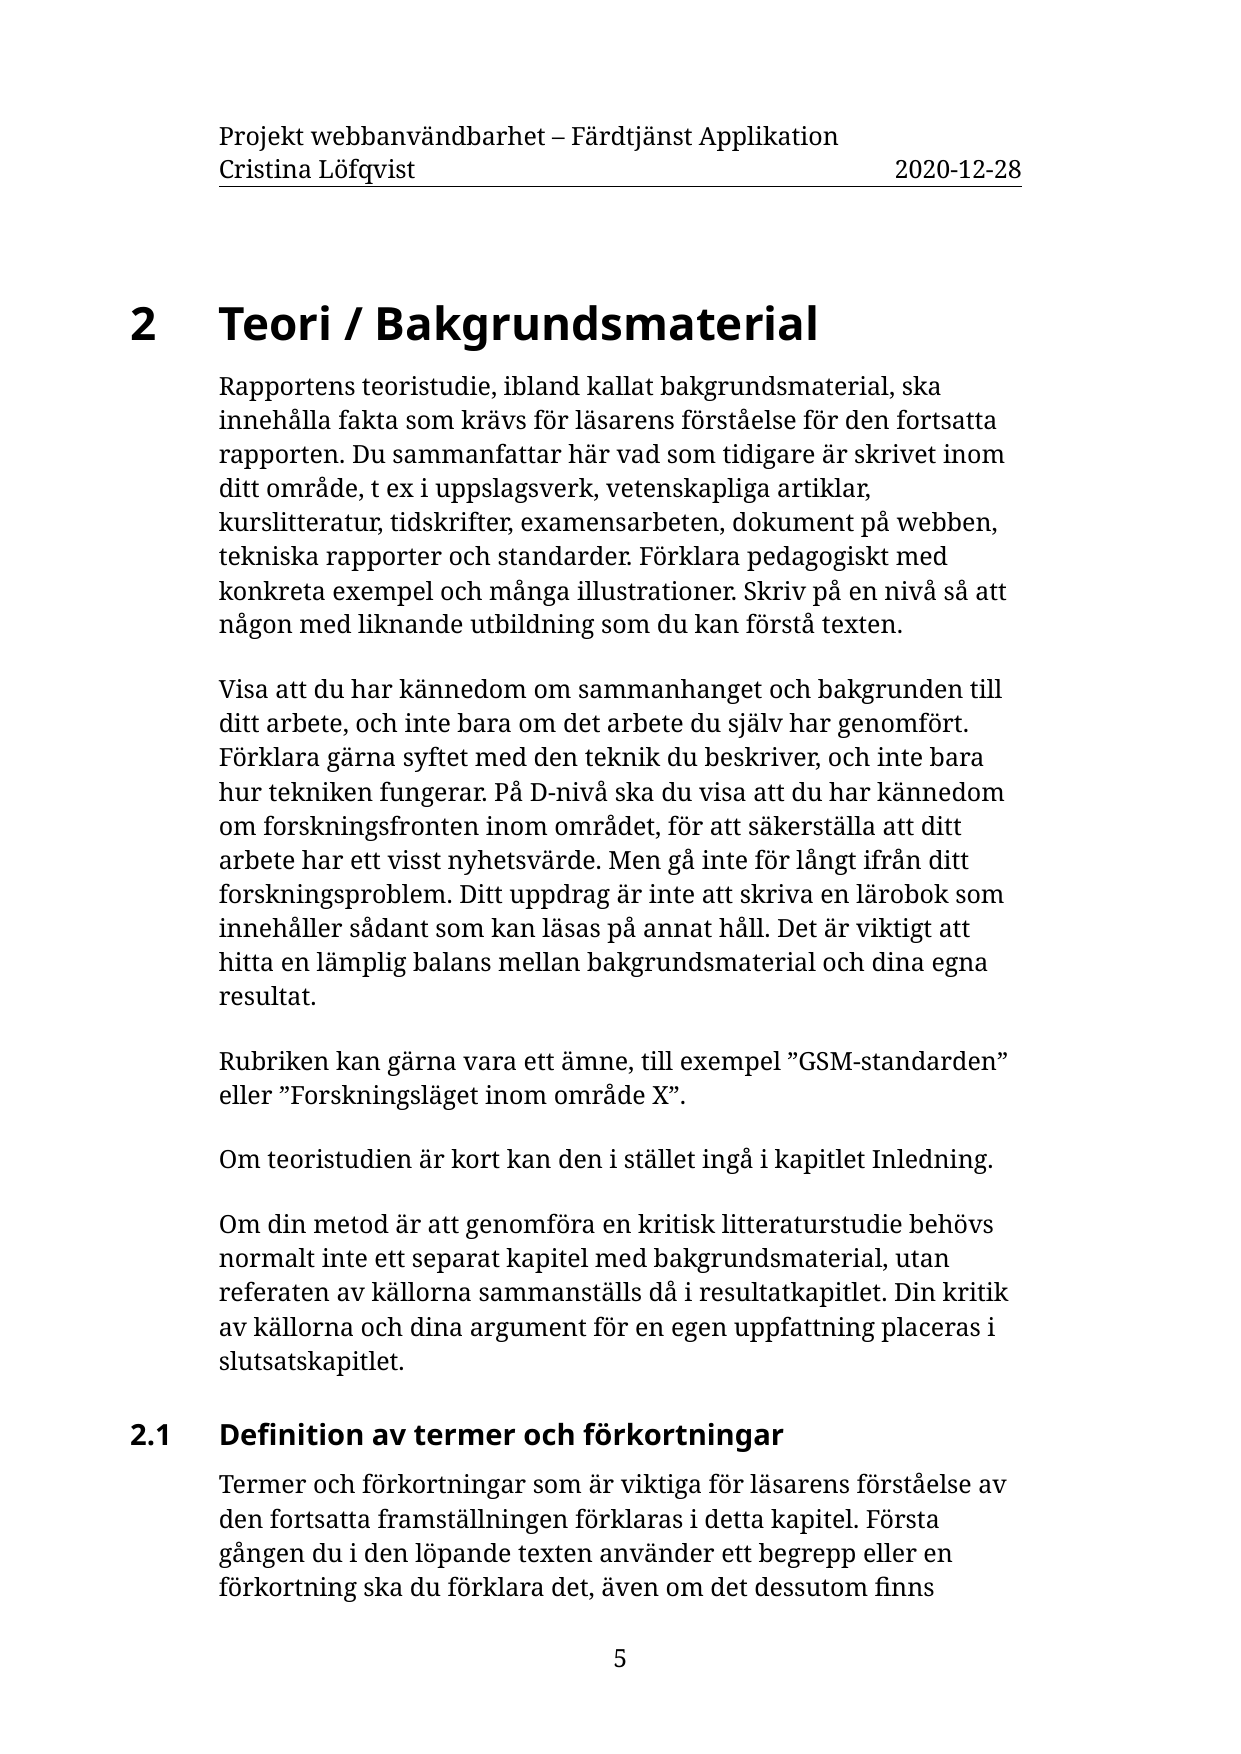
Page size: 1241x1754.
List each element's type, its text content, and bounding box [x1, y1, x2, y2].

text Om teoristudien är kort kan den i stället ingå i kapitlet Inledning. [218, 1142, 1022, 1176]
subtitle Definition av termer och förkortningar [130, 1414, 1022, 1454]
text Termer och förkortningar som är viktiga för läsarens förståelse av den fortsatta framställningen förklaras i detta kapitel. Första gången du i den löpande texten använder ett begrepp eller en förkortning ska du förklara det, även om det dessutom finns [218, 1467, 1022, 1603]
text Visa att du har kännedom om sammanhanget och bakgrunden till ditt arbete, och inte bara om det arbete du själv har genomfört. Förklara gärna syftet med den teknik du beskriver, och inte bara hur tekniken fungerar. På D-nivå ska du visa att du har kännedom om forskningsfronten inom området, för att säkerställa att ditt arbete har ett visst nyhetsvärde. Men gå inte för långt ifrån ditt forskningsproblem. Ditt uppdrag är inte att skriva en lärobok som innehåller sådant som kan läsas på annat håll. Det är viktigt att hitta en lämplig balans mellan bakgrundsmaterial och dina egna resultat. [218, 672, 1022, 1013]
text Om din metod är att genomföra en kritisk litteraturstudie behövs normalt inte ett separat kapitel med bakgrundsmaterial, utan referaten av källorna sammanställs då i resultatkapitlet. Din kritik av källorna och dina argument för en egen uppfattning placeras i slutsatskapitlet. [218, 1207, 1022, 1377]
subtitle Teori / Bakgrundsmaterial [130, 291, 1022, 353]
text Rapportens teoristudie, ibland kallat bakgrundsmaterial, ska innehålla fakta som krävs för läsarens förståelse för den fortsatta rapporten. Du sammanfattar här vad som tidigare är skrivet inom ditt område, t ex i uppslagsverk, vetenskapliga artiklar, kurslitteratur, tidskrifter, examensarbeten, dokument på webben, tekniska rapporter och standarder. Förklara pedagogiskt med konkreta exempel och många illustrationer. Skriv på en nivå så att någon med liknande utbildning som du kan förstå texten. [218, 369, 1022, 641]
text Rubriken kan gärna vara ett ämne, till exempel ”GSM-standarden” eller ”Forskningsläget inom område X”. [218, 1043, 1022, 1111]
